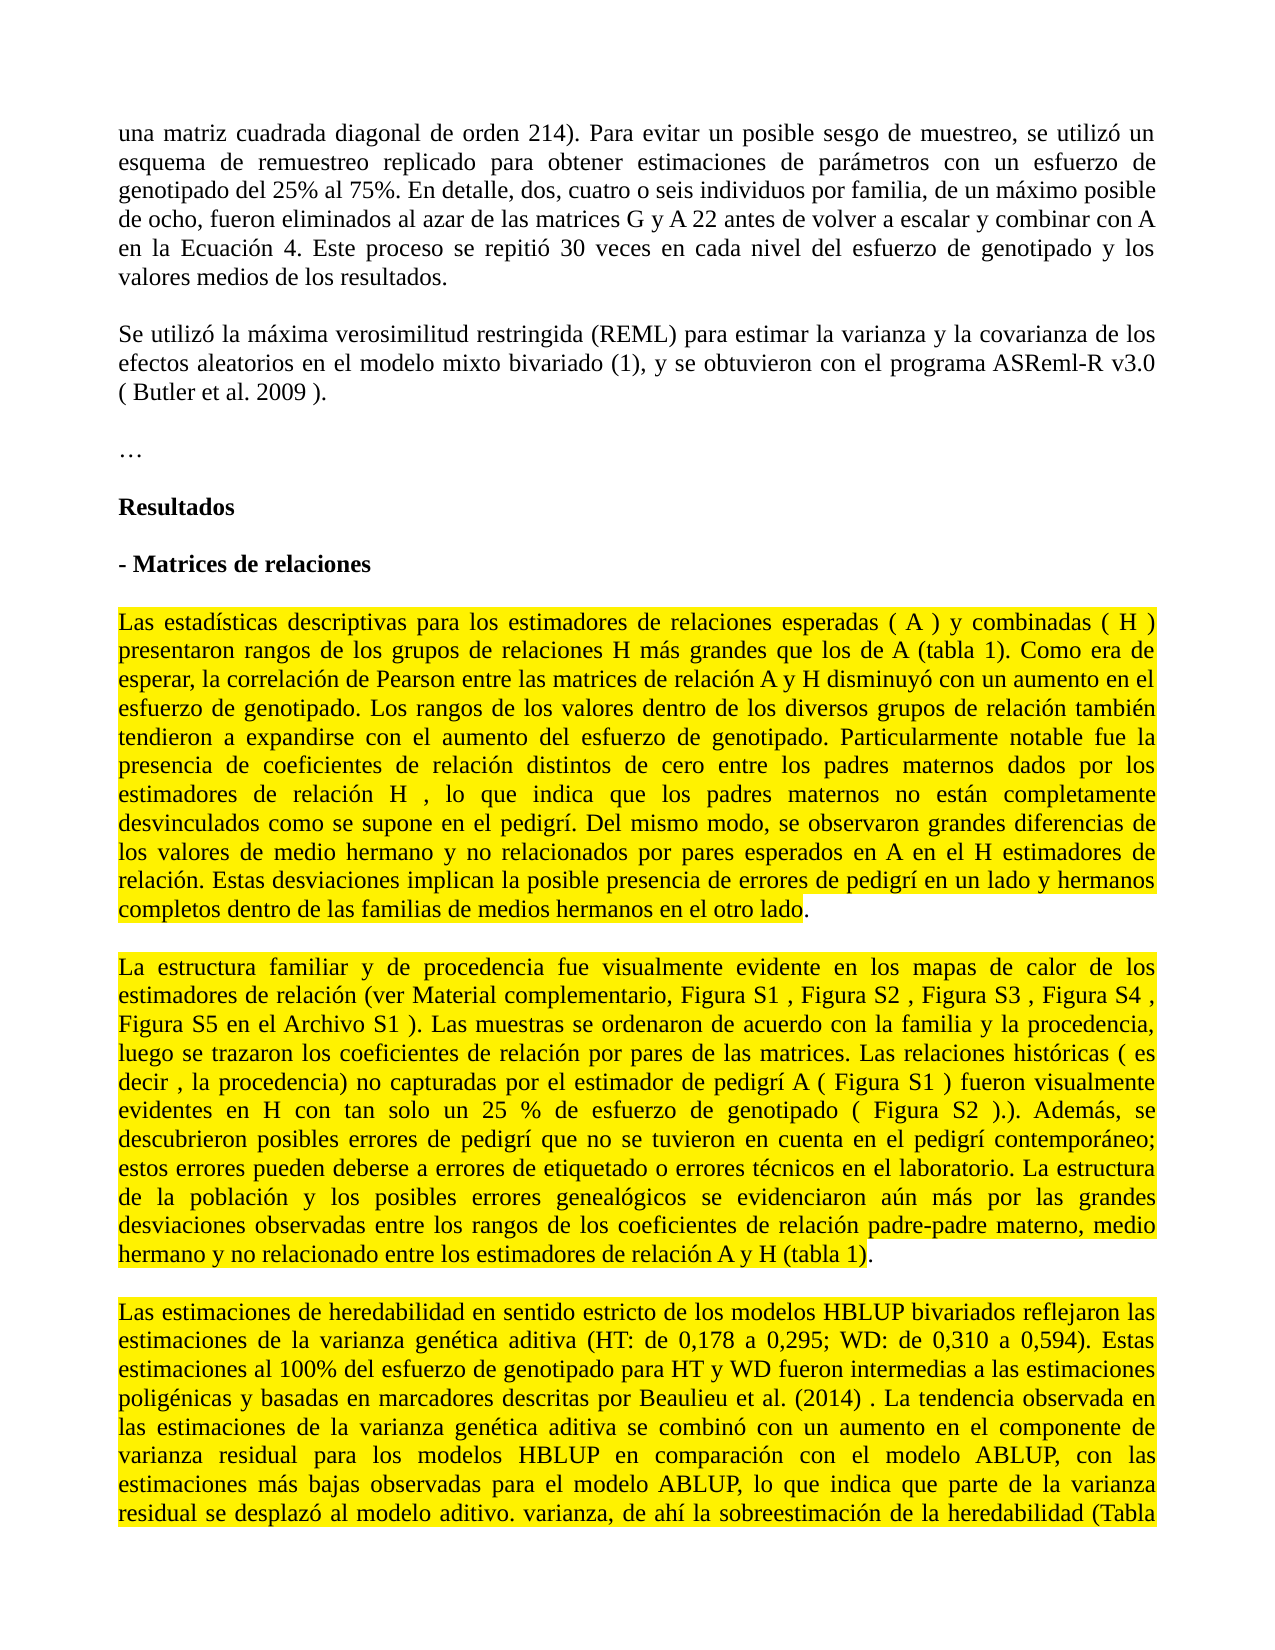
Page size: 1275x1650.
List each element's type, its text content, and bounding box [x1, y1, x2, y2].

text Se utilizó la máxima verosimilitud restringida (REML) para estimar la varianza y la covarianza de los efectos aleatorios en el modelo mixto bivariado (1), y se obtuvieron con el programa ASReml-R v3.0 ( Butler et al. 2009 ). [118, 319, 1157, 406]
text … [118, 434, 1157, 463]
text - Matrices de relaciones [118, 549, 1157, 578]
text Las estimaciones de heredabilidad en sentido estricto de los modelos HBLUP bivariados reflejaron las estimaciones de la varianza genética aditiva (HT: de 0,178 a 0,295; WD: de 0,310 a 0,594). Estas estimaciones al 100% del esfuerzo de genotipado para HT y WD fueron intermedias a las estimaciones poligénicas y basadas en marcadores descritas por Beaulieu et al. (2014) . La tendencia observada en las estimaciones de la varianza genética aditiva se combinó con un aumento en el componente de varianza residual para los modelos HBLUP en comparación con el modelo ABLUP, con las estimaciones más bajas observadas para el modelo ABLUP, lo que indica que parte de la varianza residual se desplazó al modelo aditivo. varianza, de ahí la sobreestimación de la heredabilidad (Tabla [118, 1297, 1157, 1527]
text Las estadísticas descriptivas para los estimadores de relaciones esperadas ( A ) y combinadas ( H ) presentaron rangos de los grupos de relaciones H más grandes que los de A (tabla 1). Como era de esperar, la correlación de Pearson entre las matrices de relación A y H disminuyó con un aumento en el esfuerzo de genotipado. Los rangos de los valores dentro de los diversos grupos de relación también tendieron a expandirse con el aumento del esfuerzo de genotipado. Particularmente notable fue la presencia de coeficientes de relación distintos de cero entre los padres maternos dados por los estimadores de relación H , lo que indica que los padres maternos no están completamente desvinculados como se supone en el pedigrí. Del mismo modo, se observaron grandes diferencias de los valores de medio hermano y no relacionados por pares esperados en A en el H estimadores de relación. Estas desviaciones implican la posible presencia de errores de pedigrí en un lado y hermanos completos dentro de las familias de medios hermanos en el otro lado. [118, 607, 1157, 923]
text una matriz cuadrada diagonal de orden 214). Para evitar un posible sesgo de muestreo, se utilizó un esquema de remuestreo replicado para obtener estimaciones de parámetros con un esfuerzo de genotipado del 25% al ​​75%. En detalle, dos, cuatro o seis individuos por familia, de un máximo posible de ocho, fueron eliminados al azar de las matrices G y A 22 antes de volver a escalar y combinar con A en la Ecuación 4. Este proceso se repitió 30 veces en cada nivel del esfuerzo de genotipado y los valores medios de los resultados. [118, 118, 1157, 291]
text Resultados [118, 492, 1157, 521]
text La estructura familiar y de procedencia fue visualmente evidente en los mapas de calor de los estimadores de relación (ver Material complementario, Figura S1 , Figura S2 , Figura S3 , Figura S4 , Figura S5 en el Archivo S1 ). Las muestras se ordenaron de acuerdo con la familia y la procedencia, luego se trazaron los coeficientes de relación por pares de las matrices. Las relaciones históricas ( es decir , la procedencia) no capturadas por el estimador de pedigrí A ( Figura S1 ) fueron visualmente evidentes en H con tan solo un 25 % de esfuerzo de genotipado ( Figura S2 ).). Además, se descubrieron posibles errores de pedigrí que no se tuvieron en cuenta en el pedigrí contemporáneo; estos errores pueden deberse a errores de etiquetado o errores técnicos en el laboratorio. La estructura de la población y los posibles errores genealógicos se evidenciaron aún más por las grandes desviaciones observadas entre los rangos de los coeficientes de relación padre-padre materno, medio hermano y no relacionado entre los estimadores de relación A y H (tabla 1). [118, 952, 1157, 1268]
